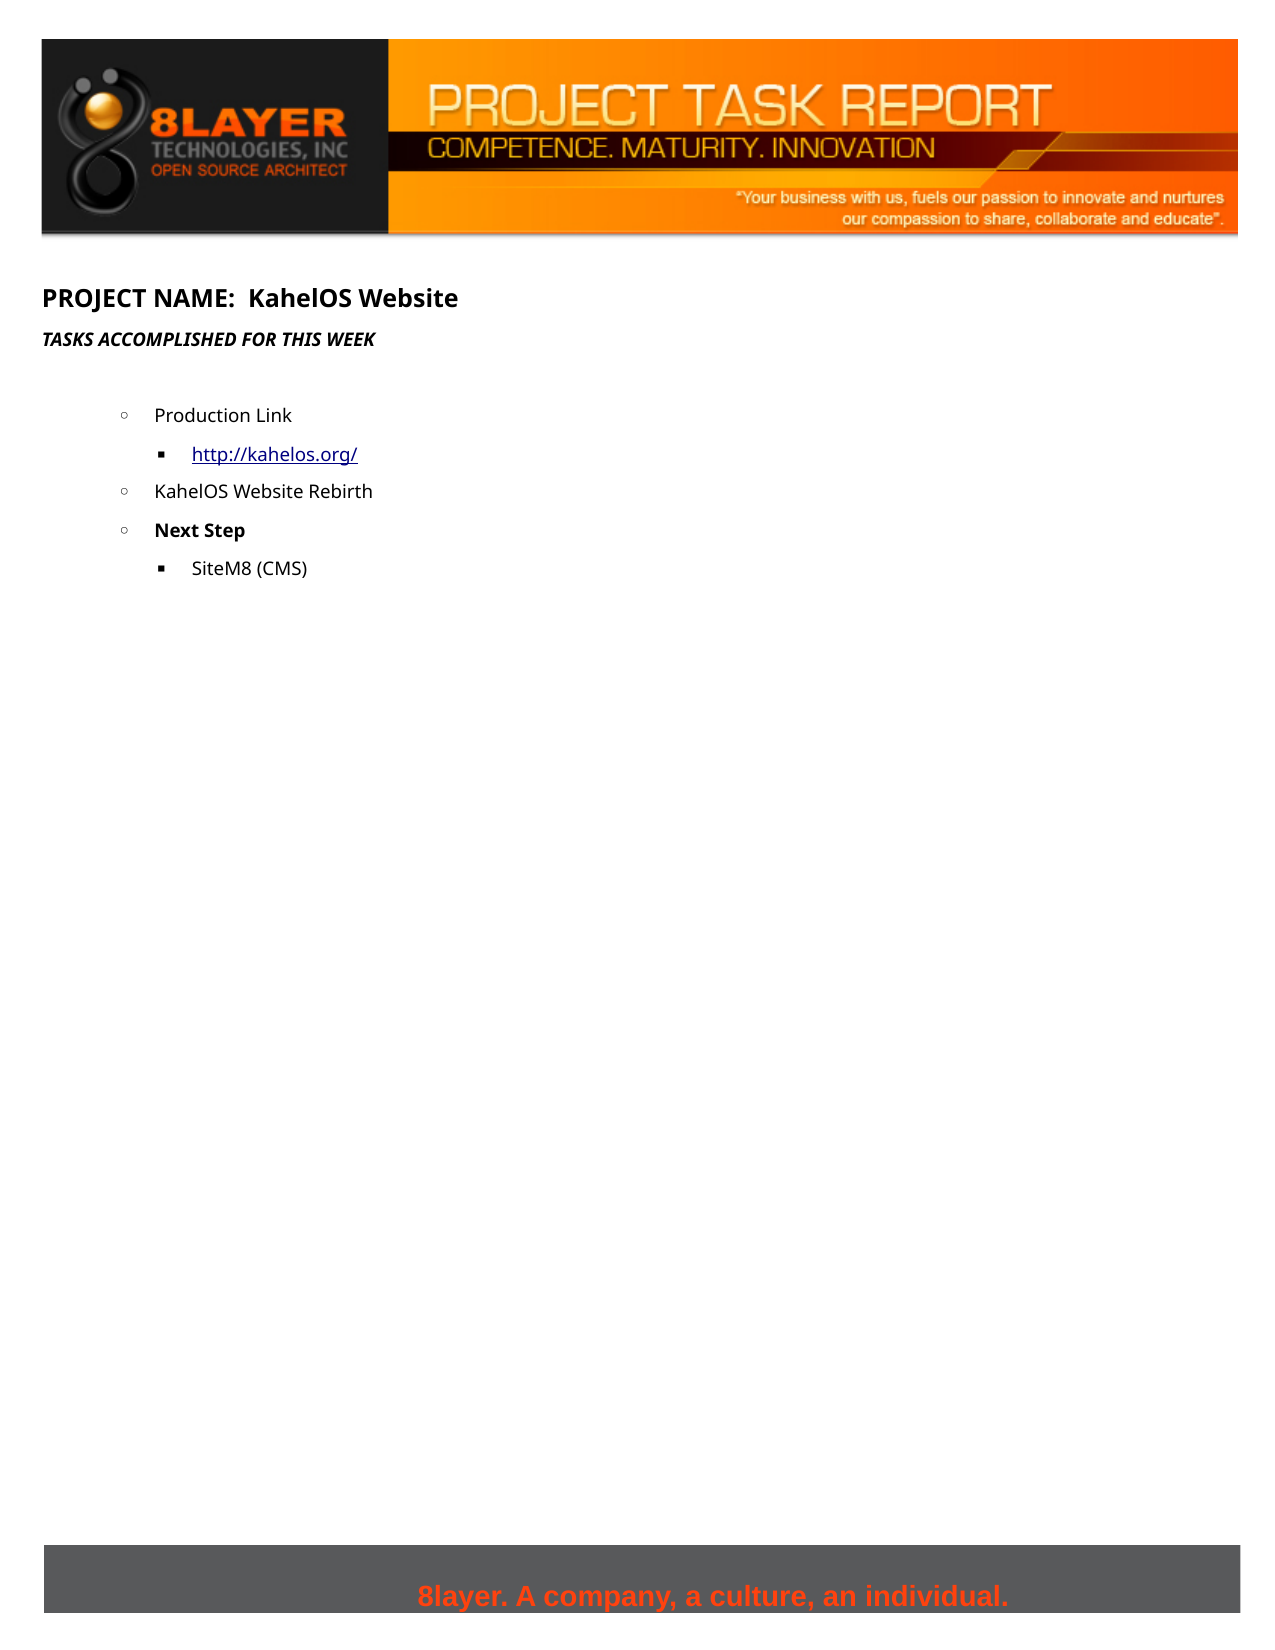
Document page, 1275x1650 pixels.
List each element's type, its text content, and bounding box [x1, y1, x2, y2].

list Next Step [117, 517, 1238, 542]
list SiteM8 (CMS) [154, 555, 1238, 580]
list Production Link [117, 403, 1238, 428]
picture [41, 39, 1238, 243]
list http://kahelos.org/ [154, 441, 1238, 466]
list KahelOS Website Rebirth [117, 479, 1238, 504]
picture [44, 1545, 1241, 1613]
text TASKS ACCOMPLISHED FOR THIS WEEK [42, 327, 1238, 352]
text PROJECT NAME: KahelOS Website [42, 280, 1238, 314]
